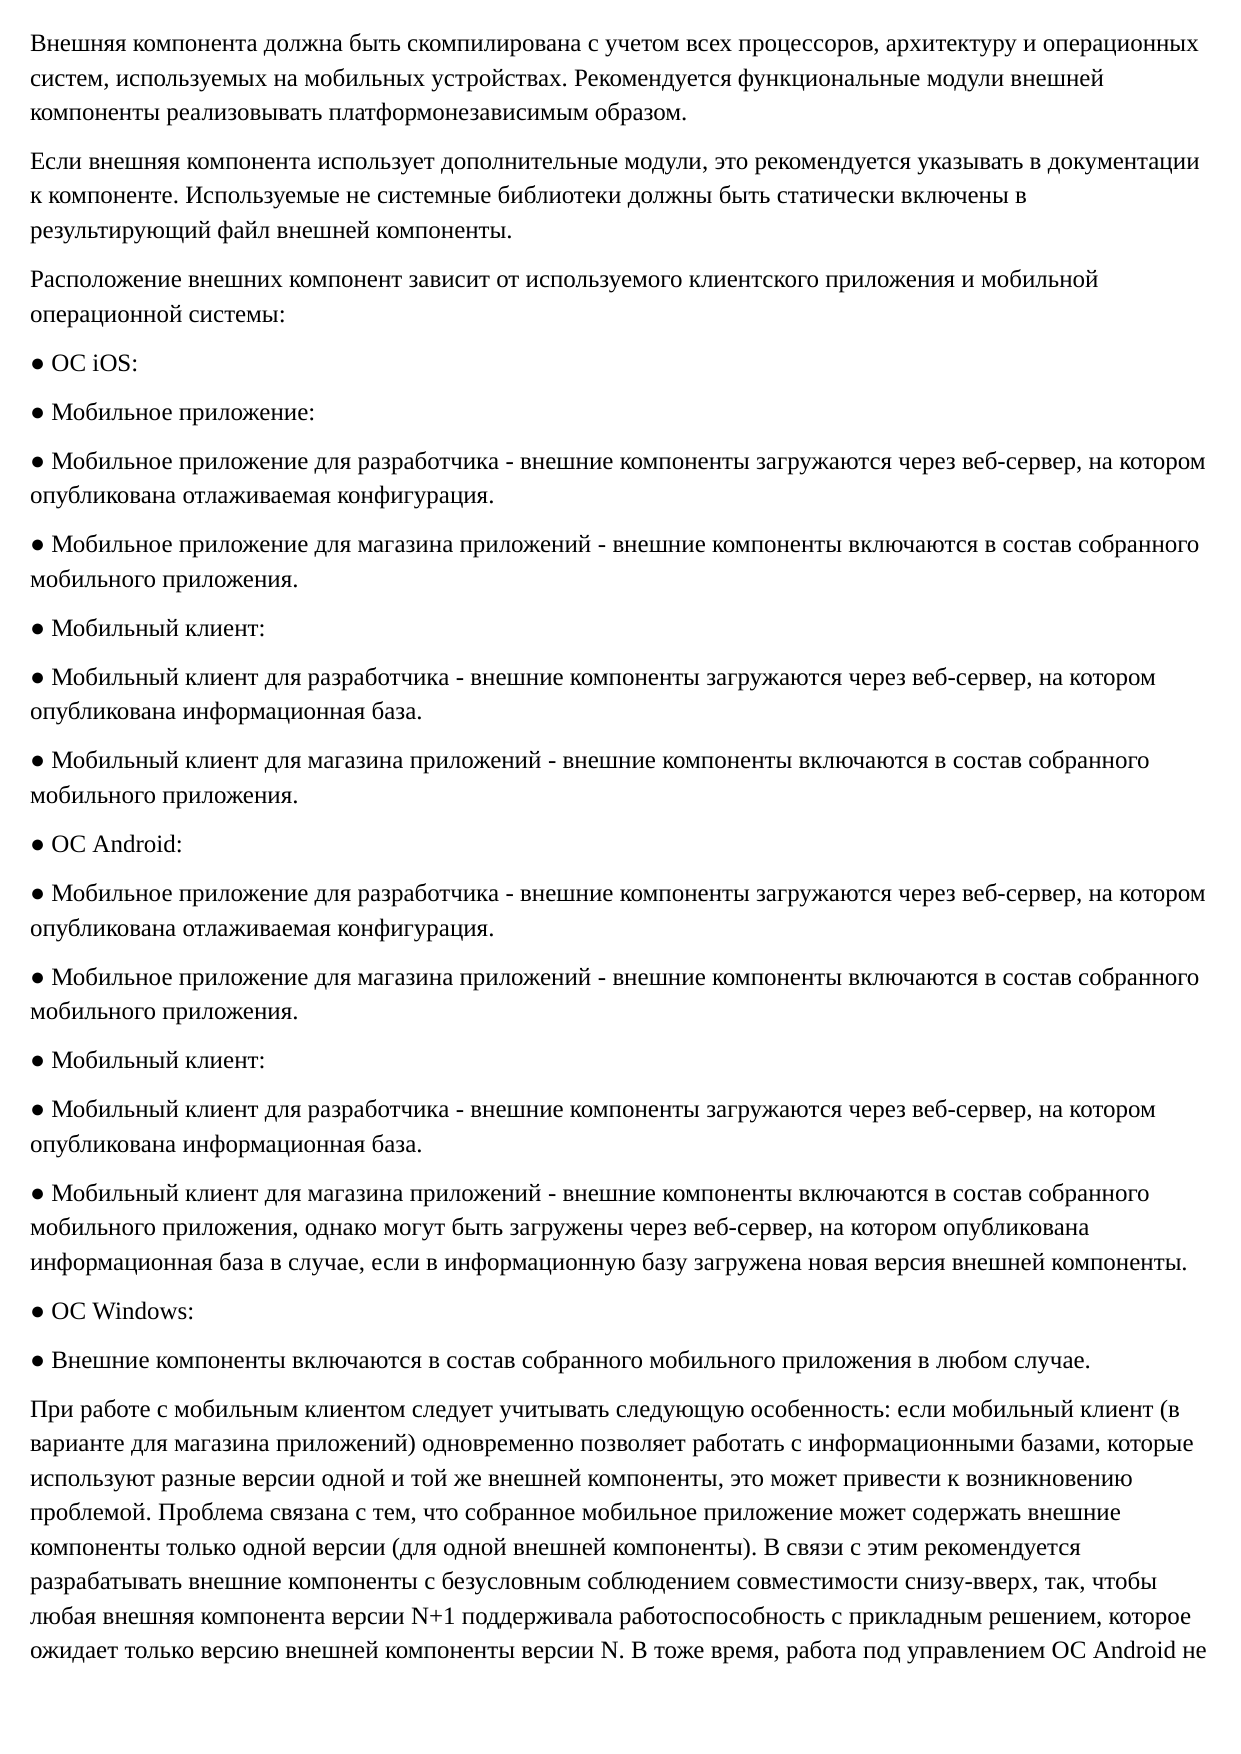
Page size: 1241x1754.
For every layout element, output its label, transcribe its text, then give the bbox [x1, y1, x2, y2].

text ● Внешние компоненты включаются в состав собранного мобильного приложения в любом случае. [30, 1345, 1211, 1374]
text ● Мобильный клиент для разработчика ‑ внешние компоненты загружаются через веб-сервер, на котором опубликована информационная база. [30, 1094, 1211, 1157]
text ● ОС Android: [30, 829, 1211, 858]
text ● Мобильное приложение для разработчика ‑ внешние компоненты загружаются через веб-сервер, на котором опубликована отлаживаемая конфигурация. [30, 446, 1211, 509]
text Если внешняя компонента использует дополнительные модули, это рекомендуется указывать в документации к компоненте. Используемые не системные библиотеки должны быть статически включены в результирующий файл внешней компоненты. [30, 146, 1211, 244]
text ● ОС iOS: [30, 348, 1211, 376]
text ● Мобильное приложение для разработчика ‑ внешние компоненты загружаются через веб-сервер, на котором опубликована отлаживаемая конфигурация. [30, 878, 1211, 941]
text При работе с мобильным клиентом следует учитывать следующую особенность: если мобильный клиент (в варианте для магазина приложений) одновременно позволяет работать с информационными базами, которые используют разные версии одной и той же внешней компоненты, это может привести к возникновению проблемой. Проблема связана с тем, что собранное мобильное приложение может содержать внешние компоненты только одной версии (для одной внешней компоненты). В связи с этим рекомендуется разрабатывать внешние компоненты с безусловным соблюдением совместимости снизу-вверх, так, чтобы любая внешняя компонента версии N+1 поддерживала работоспособность с прикладным решением, которое ожидает только версию внешней компоненты версии N. В тоже время, работа под управлением ОС Android не [30, 1394, 1211, 1664]
text ● Мобильный клиент: [30, 1045, 1211, 1074]
text ● Мобильный клиент: [30, 613, 1211, 642]
text Расположение внешних компонент зависит от используемого клиентского приложения и мобильной операционной системы: [30, 264, 1211, 327]
text ● ОС Windows: [30, 1296, 1211, 1324]
text ● Мобильный клиент для магазина приложений ‑ внешние компоненты включаются в состав собранного мобильного приложения, однако могут быть загружены через веб-сервер, на котором опубликована информационная база в случае, если в информационную базу загружена новая версия внешней компоненты. [30, 1178, 1211, 1276]
text ● Мобильное приложение для магазина приложений ‑ внешние компоненты включаются в состав собранного мобильного приложения. [30, 529, 1211, 593]
text ● Мобильное приложение для магазина приложений ‑ внешние компоненты включаются в состав собранного мобильного приложения. [30, 962, 1211, 1025]
text ● Мобильный клиент для магазина приложений ‑ внешние компоненты включаются в состав собранного мобильного приложения. [30, 746, 1211, 809]
text Внешняя компонента должна быть скомпилирована с учетом всех процессоров, архитектуру и операционных систем, используемых на мобильных устройствах. Рекомендуется функциональные модули внешней компоненты реализовывать платформонезависимым образом. [30, 28, 1211, 126]
text ● Мобильный клиент для разработчика ‑ внешние компоненты загружаются через веб-сервер, на котором опубликована информационная база. [30, 662, 1211, 725]
text ● Мобильное приложение: [30, 397, 1211, 426]
